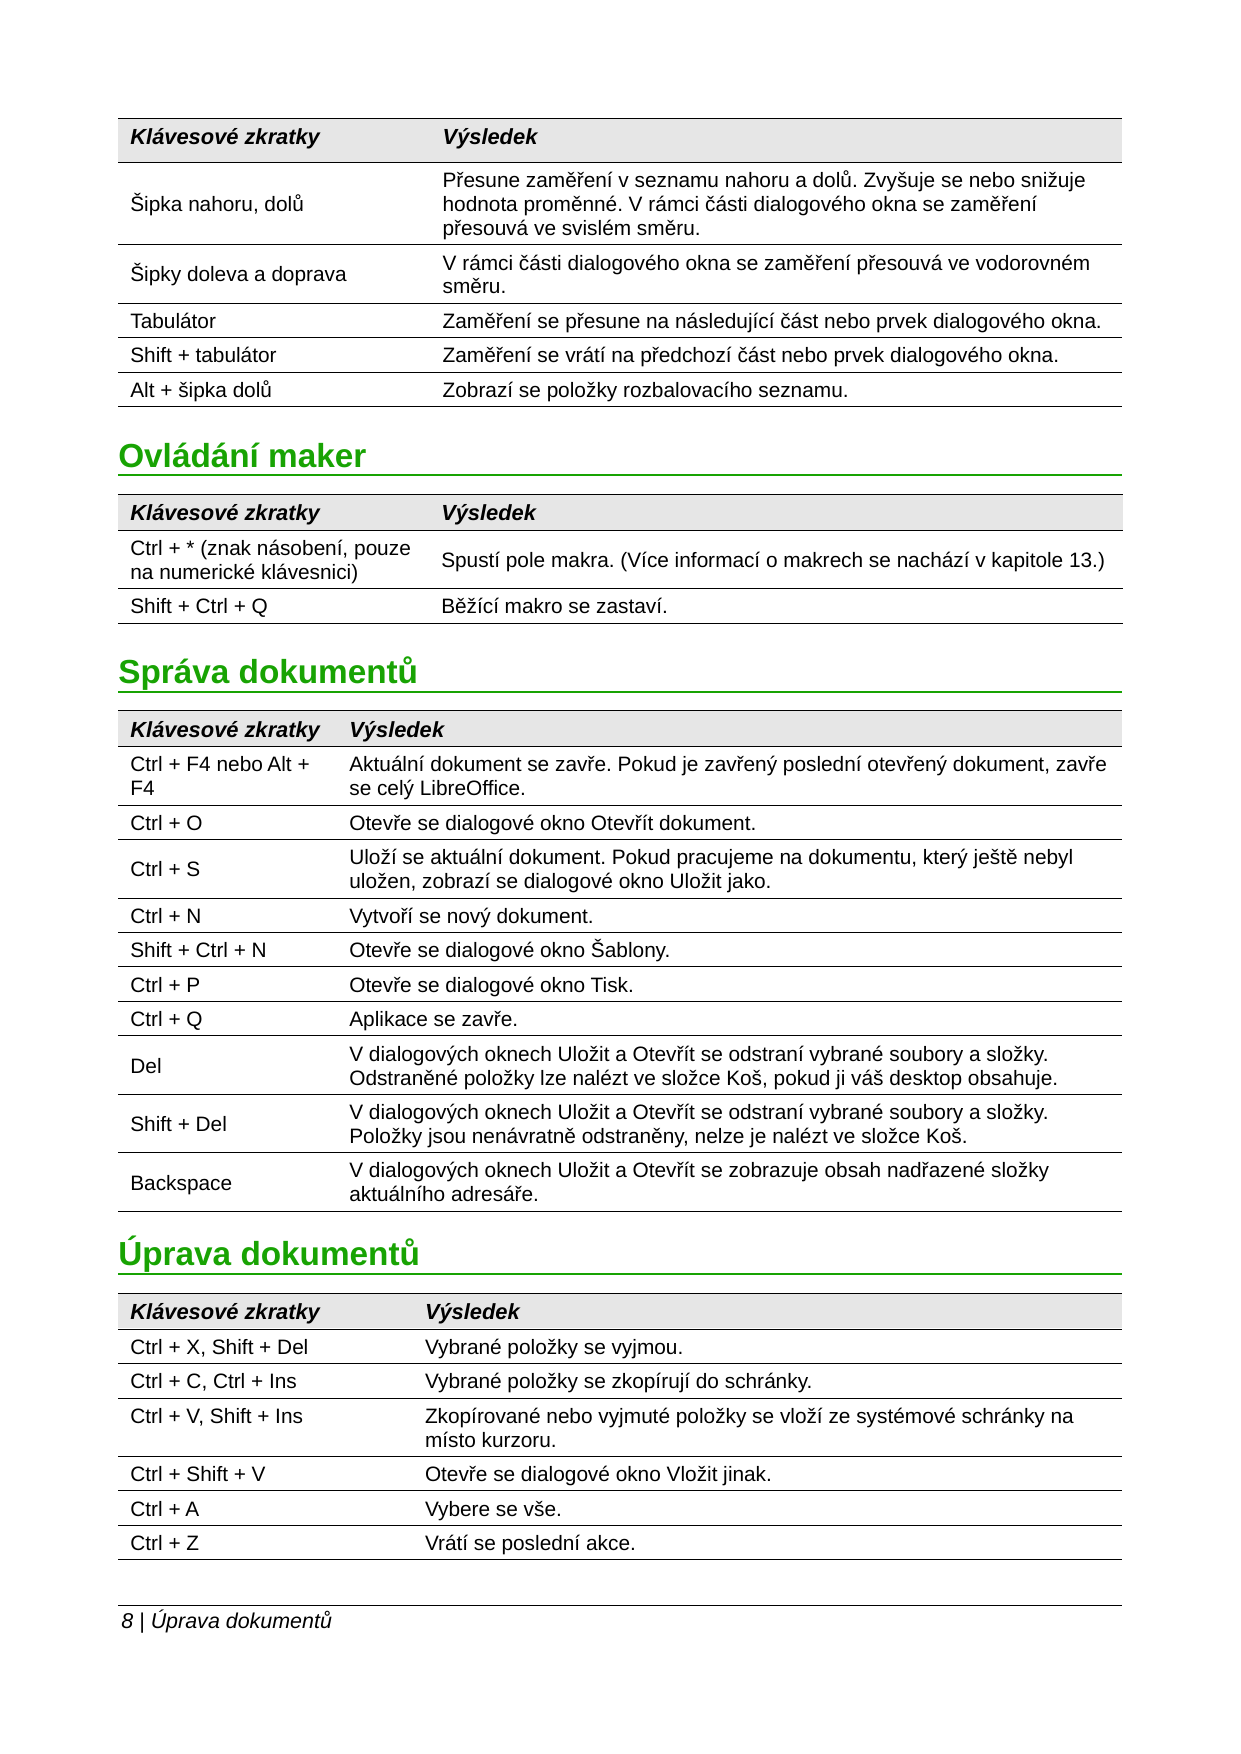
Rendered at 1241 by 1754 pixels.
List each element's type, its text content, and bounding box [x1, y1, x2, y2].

table_cell Otevře se dialogové okno Šablony. [337, 933, 1122, 966]
table_cell Ctrl + A [118, 1491, 413, 1525]
table_cell Ctrl + N [118, 899, 337, 932]
table_cell V dialogových oknech Uložit a Otevřít se odstraní vybrané soubory a složky. Odstraněné položky lze nalézt ve složce Koš, pokud ji váš desktop obsahuje. [337, 1036, 1122, 1094]
table_cell Otevře se dialogové okno Tisk. [337, 967, 1122, 1001]
table_cell Spustí pole makra. (Více informací o makrech se nachází v kapitole 13.) [429, 531, 1123, 588]
table_header Výsledek [431, 119, 1122, 162]
subtitle Úprava dokumentů [118, 1234, 1122, 1273]
table_cell Vybere se vše. [413, 1491, 1122, 1525]
table_cell Backspace [118, 1153, 337, 1211]
table_cell Zaměření se vrátí na předchozí část nebo prvek dialogového okna. [431, 338, 1122, 372]
table_cell Ctrl + X, Shift + Del [118, 1330, 413, 1363]
table_cell Ctrl + S [118, 840, 337, 897]
table_header Výsledek [429, 495, 1123, 530]
table_header Klávesové zkratky [118, 1294, 413, 1328]
table_cell Alt + šipka dolů [118, 373, 431, 406]
table_cell Otevře se dialogové okno Vložit jinak. [413, 1457, 1122, 1490]
table_cell Běžící makro se zastaví. [429, 589, 1123, 623]
table_cell Otevře se dialogové okno Otevřít dokument. [337, 806, 1122, 839]
subtitle Ovládání maker [118, 436, 1122, 474]
table_cell Vrátí se poslední akce. [413, 1526, 1122, 1559]
table_cell Přesune zaměření v seznamu nahoru a dolů. Zvyšuje se nebo snižuje hodnota proměnné. V rámci části dialogového okna se zaměření přesouvá ve svislém směru. [431, 163, 1122, 244]
table_cell Ctrl + Shift + V [118, 1457, 413, 1490]
subtitle Správa dokumentů [118, 652, 1122, 691]
table_header Klávesové zkratky [118, 119, 431, 162]
table_cell Tabulátor [118, 304, 431, 337]
table_cell Ctrl + Z [118, 1526, 413, 1559]
table_cell V dialogových oknech Uložit a Otevřít se odstraní vybrané soubory a složky. Položky jsou nenávratně odstraněny, nelze je nalézt ve složce Koš. [337, 1095, 1122, 1152]
table_cell Ctrl + C, Ctrl + Ins [118, 1364, 413, 1397]
table_cell Ctrl + P [118, 967, 337, 1001]
table_cell Del [118, 1036, 337, 1094]
table_cell Shift + Ctrl + N [118, 933, 337, 966]
table_cell Vybrané položky se vyjmou. [413, 1330, 1122, 1363]
table_header Klávesové zkratky [118, 495, 429, 530]
table_cell Zkopírované nebo vyjmuté položky se vloží ze systémové schránky na místo kurzoru. [413, 1399, 1122, 1456]
table_cell Vytvoří se nový dokument. [337, 899, 1122, 932]
table_header Výsledek [413, 1294, 1122, 1328]
table_cell Šipka nahoru, dolů [118, 163, 431, 244]
table_cell V rámci části dialogového okna se zaměření přesouvá ve vodorovném směru. [431, 245, 1122, 303]
table_cell Shift + Ctrl + Q [118, 589, 429, 623]
table_cell V dialogových oknech Uložit a Otevřít se zobrazuje obsah nadřazené složky aktuálního adresáře. [337, 1153, 1122, 1211]
table_cell Ctrl + O [118, 806, 337, 839]
table_cell Šipky doleva a doprava [118, 245, 431, 303]
table_header Výsledek [337, 711, 1122, 746]
table_cell Zobrazí se položky rozbalovacího seznamu. [431, 373, 1122, 406]
table_cell Aplikace se zavře. [337, 1002, 1122, 1035]
table_cell Uloží se aktuální dokument. Pokud pracujeme na dokumentu, který ještě nebyl uložen, zobrazí se dialogové okno Uložit jako. [337, 840, 1122, 897]
table_cell Aktuální dokument se zavře. Pokud je zavřený poslední otevřený dokument, zavře se celý LibreOffice. [337, 747, 1122, 804]
table_cell Ctrl + * (znak násobení, pouze na numerické klávesnici) [118, 531, 429, 588]
table_cell Ctrl + Q [118, 1002, 337, 1035]
table_cell Ctrl + V, Shift + Ins [118, 1399, 413, 1456]
table_cell Shift + tabulátor [118, 338, 431, 372]
table_cell Shift + Del [118, 1095, 337, 1152]
table_cell Vybrané položky se zkopírují do schránky. [413, 1364, 1122, 1397]
table_cell Ctrl + F4 nebo Alt + F4 [118, 747, 337, 804]
table_cell Zaměření se přesune na následující část nebo prvek dialogového okna. [431, 304, 1122, 337]
table_header Klávesové zkratky [118, 711, 337, 746]
